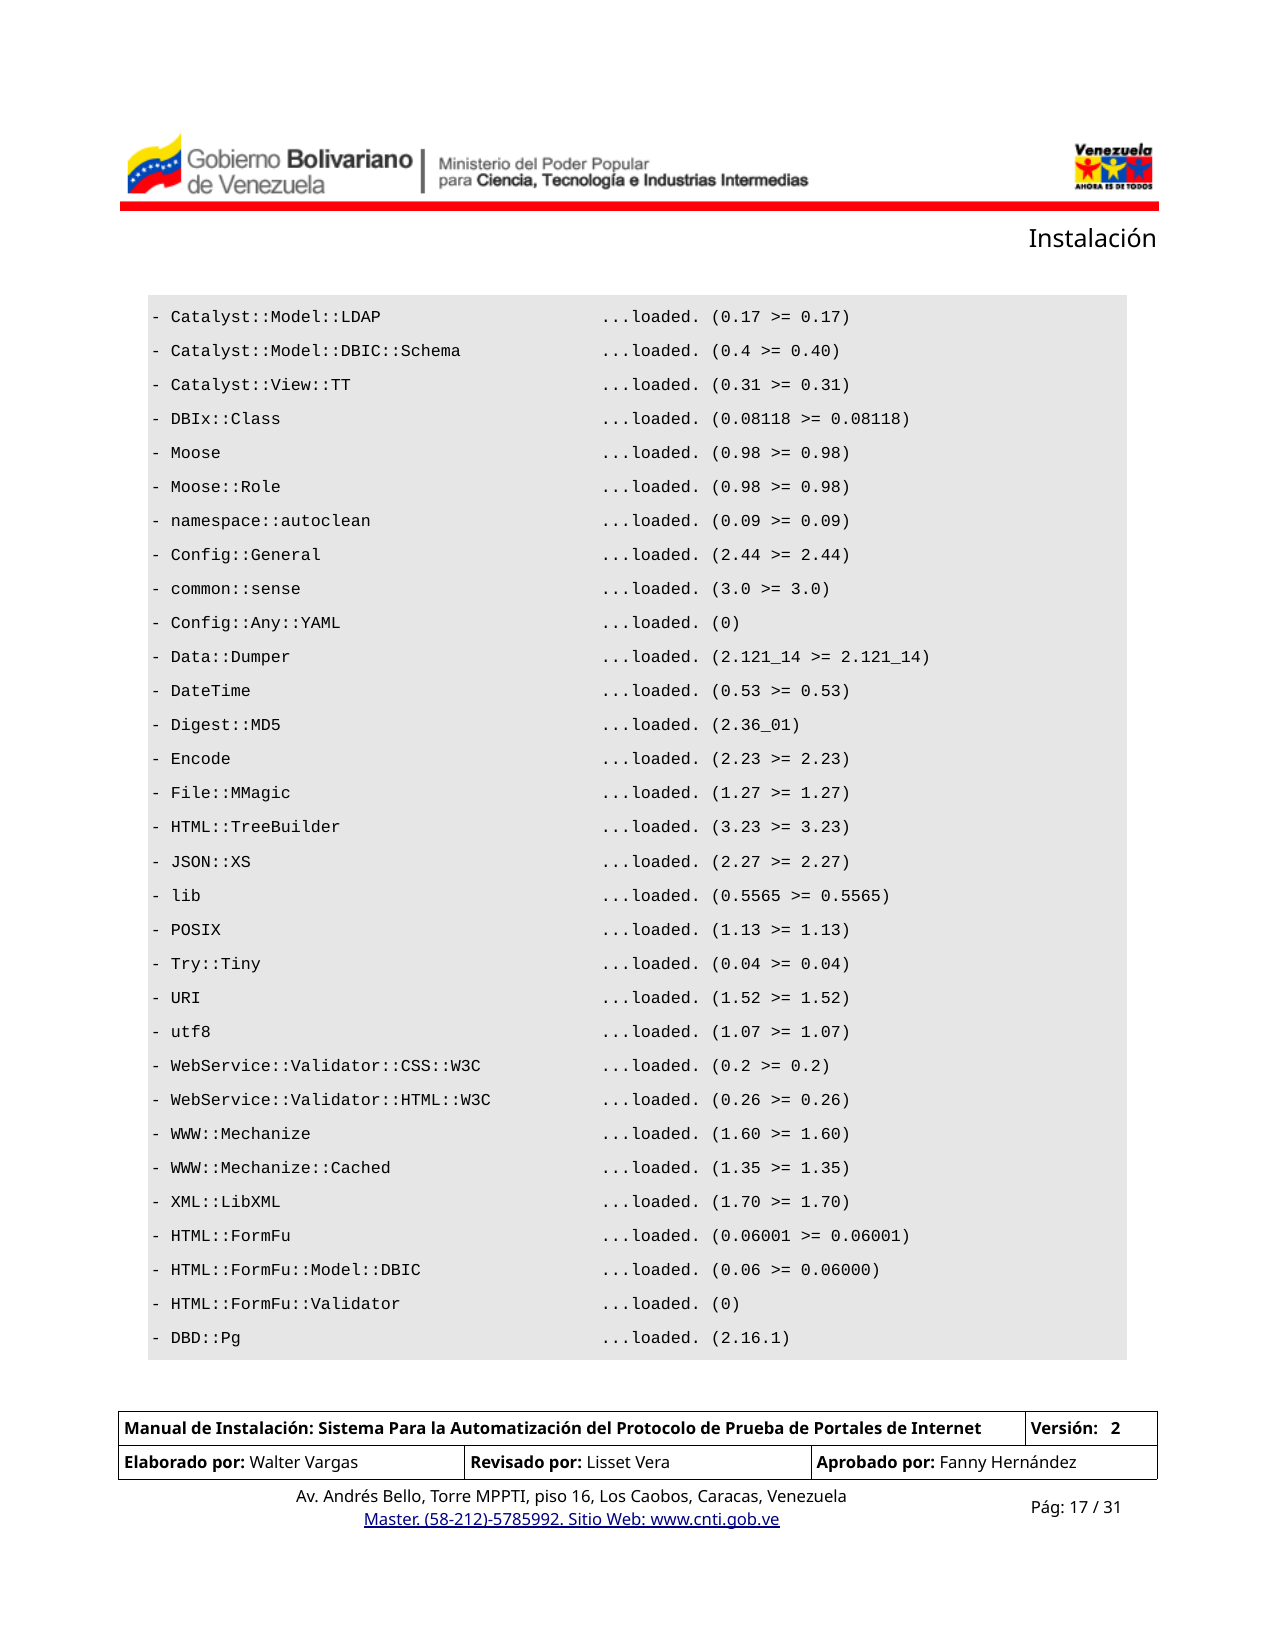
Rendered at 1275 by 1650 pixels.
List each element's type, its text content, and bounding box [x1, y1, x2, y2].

text - WWW::Mechanize ...loaded. (1.60 >= 1.60) [148, 1110, 1127, 1144]
text - Encode ...loaded. (2.23 >= 2.23) [148, 736, 1127, 770]
text - Catalyst::Model::LDAP ...loaded. (0.17 >= 0.17) [148, 295, 1127, 327]
text - Config::Any::YAML ...loaded. (0) [148, 599, 1127, 633]
text - File::MMagic ...loaded. (1.27 >= 1.27) [148, 770, 1127, 804]
text - Moose::Role ...loaded. (0.98 >= 0.98) [148, 463, 1127, 497]
text - lib ...loaded. (0.5565 >= 0.5565) [148, 872, 1127, 906]
text - utf8 ...loaded. (1.07 >= 1.07) [148, 1008, 1127, 1042]
text - URI ...loaded. (1.52 >= 1.52) [148, 974, 1127, 1008]
text - POSIX ...loaded. (1.13 >= 1.13) [148, 906, 1127, 940]
text - Try::Tiny ...loaded. (0.04 >= 0.04) [148, 940, 1127, 974]
text - WebService::Validator::HTML::W3C ...loaded. (0.26 >= 0.26) [148, 1076, 1127, 1110]
text - Digest::MD5 ...loaded. (2.36_01) [148, 702, 1127, 736]
text - Catalyst::View::TT ...loaded. (0.31 >= 0.31) [148, 361, 1127, 395]
text - WebService::Validator::CSS::W3C ...loaded. (0.2 >= 0.2) [148, 1042, 1127, 1076]
text - HTML::FormFu::Validator ...loaded. (0) [148, 1281, 1127, 1315]
text - DateTime ...loaded. (0.53 >= 0.53) [148, 668, 1127, 702]
text - WWW::Mechanize::Cached ...loaded. (1.35 >= 1.35) [148, 1144, 1127, 1178]
text - Moose ...loaded. (0.98 >= 0.98) [148, 429, 1127, 463]
text - HTML::FormFu::Model::DBIC ...loaded. (0.06 >= 0.06000) [148, 1247, 1127, 1281]
text - namespace::autoclean ...loaded. (0.09 >= 0.09) [148, 497, 1127, 531]
text - DBIx::Class ...loaded. (0.08118 >= 0.08118) [148, 395, 1127, 429]
text - HTML::TreeBuilder ...loaded. (3.23 >= 3.23) [148, 804, 1127, 838]
text - Config::General ...loaded. (2.44 >= 2.44) [148, 531, 1127, 565]
text - DBD::Pg ...loaded. (2.16.1) [148, 1315, 1127, 1352]
text - Data::Dumper ...loaded. (2.121_14 >= 2.121_14) [148, 633, 1127, 668]
text - common::sense ...loaded. (3.0 >= 3.0) [148, 565, 1127, 599]
picture [120, 125, 1159, 211]
text - XML::LibXML ...loaded. (1.70 >= 1.70) [148, 1178, 1127, 1213]
text - HTML::FormFu ...loaded. (0.06001 >= 0.06001) [148, 1213, 1127, 1247]
text - Catalyst::Model::DBIC::Schema ...loaded. (0.4 >= 0.40) [148, 327, 1127, 361]
text - JSON::XS ...loaded. (2.27 >= 2.27) [148, 838, 1127, 872]
